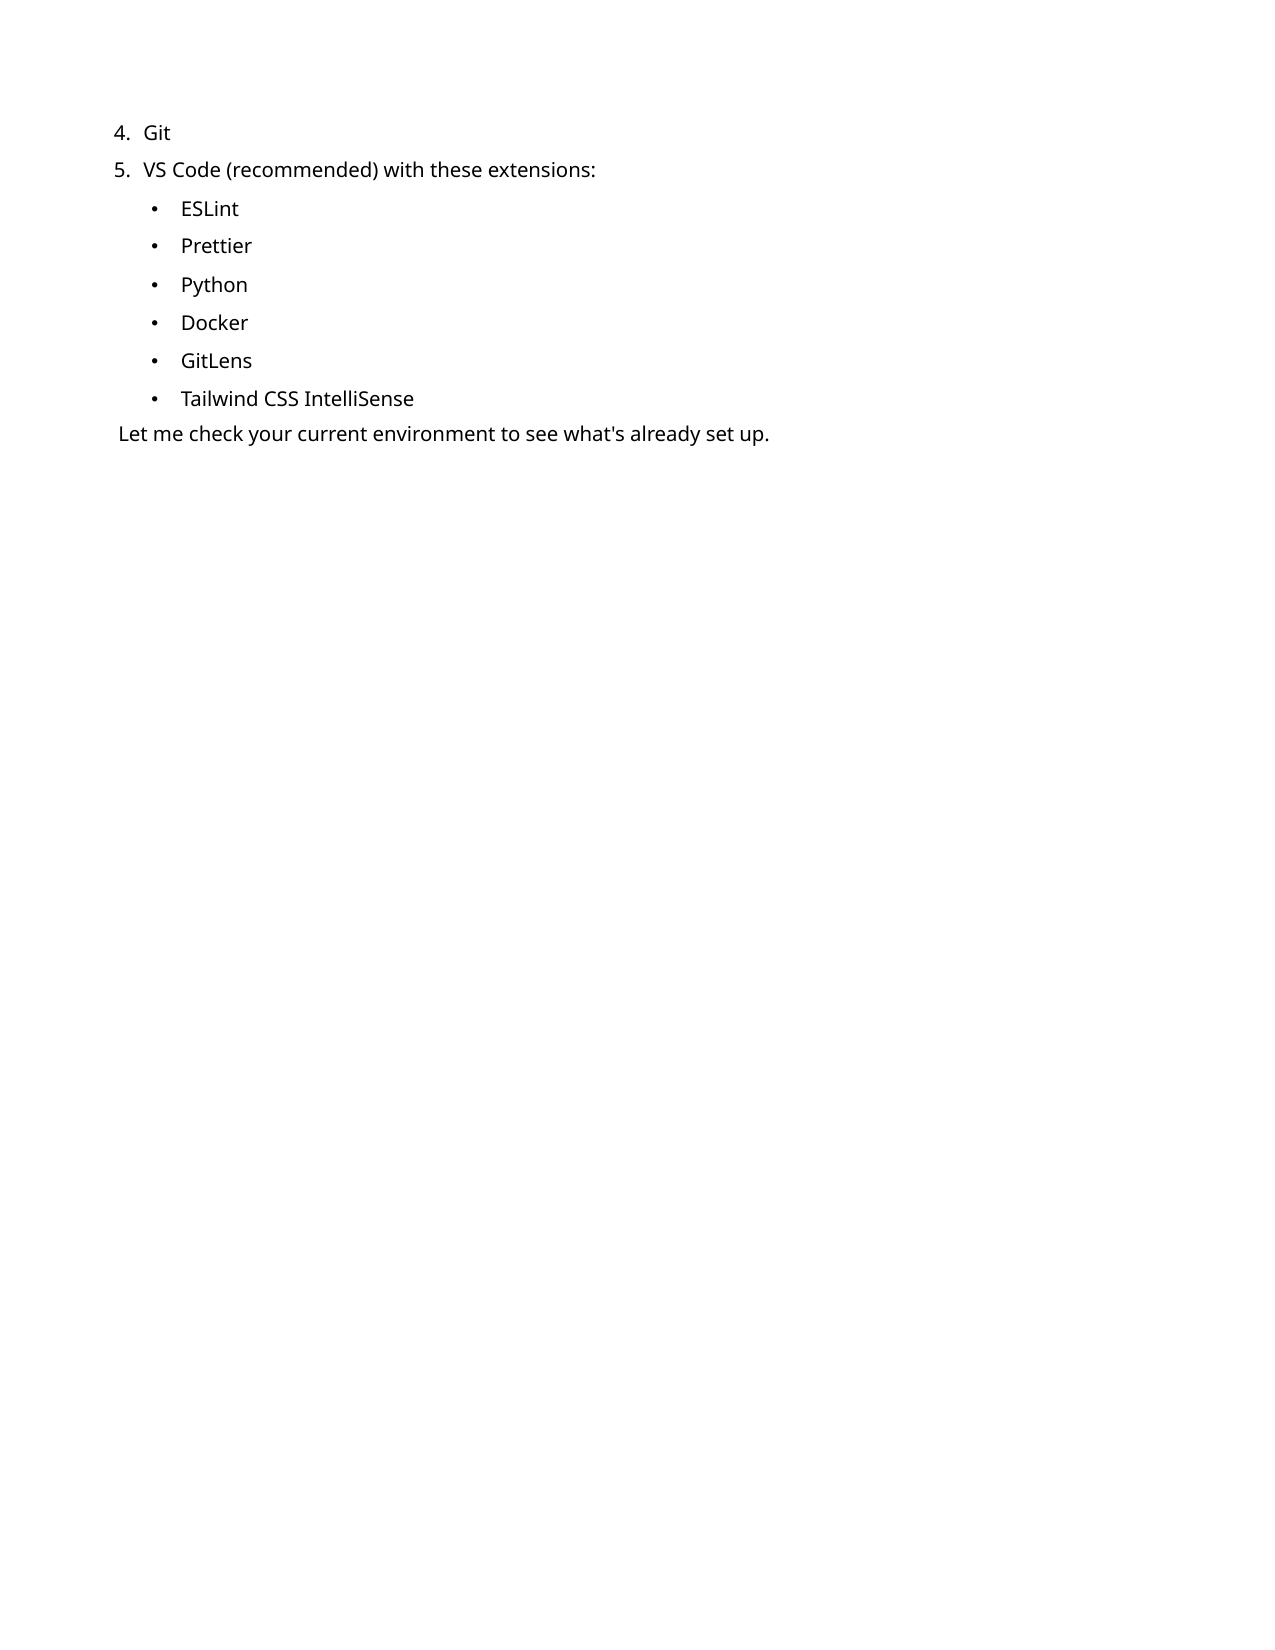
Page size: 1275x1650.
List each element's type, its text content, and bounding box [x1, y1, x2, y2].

list GitLens [156, 346, 1157, 374]
text Let me check your current environment to see what's already set up. [118, 419, 1157, 447]
list Prettier [156, 232, 1157, 260]
list Tailwind CSS IntelliSense [156, 384, 1157, 412]
list Git [118, 118, 1157, 146]
list Docker [156, 308, 1157, 336]
list VS Code (recommended) with these extensions: [118, 156, 1157, 184]
list Python [156, 270, 1157, 298]
list ESLint [156, 194, 1157, 222]
